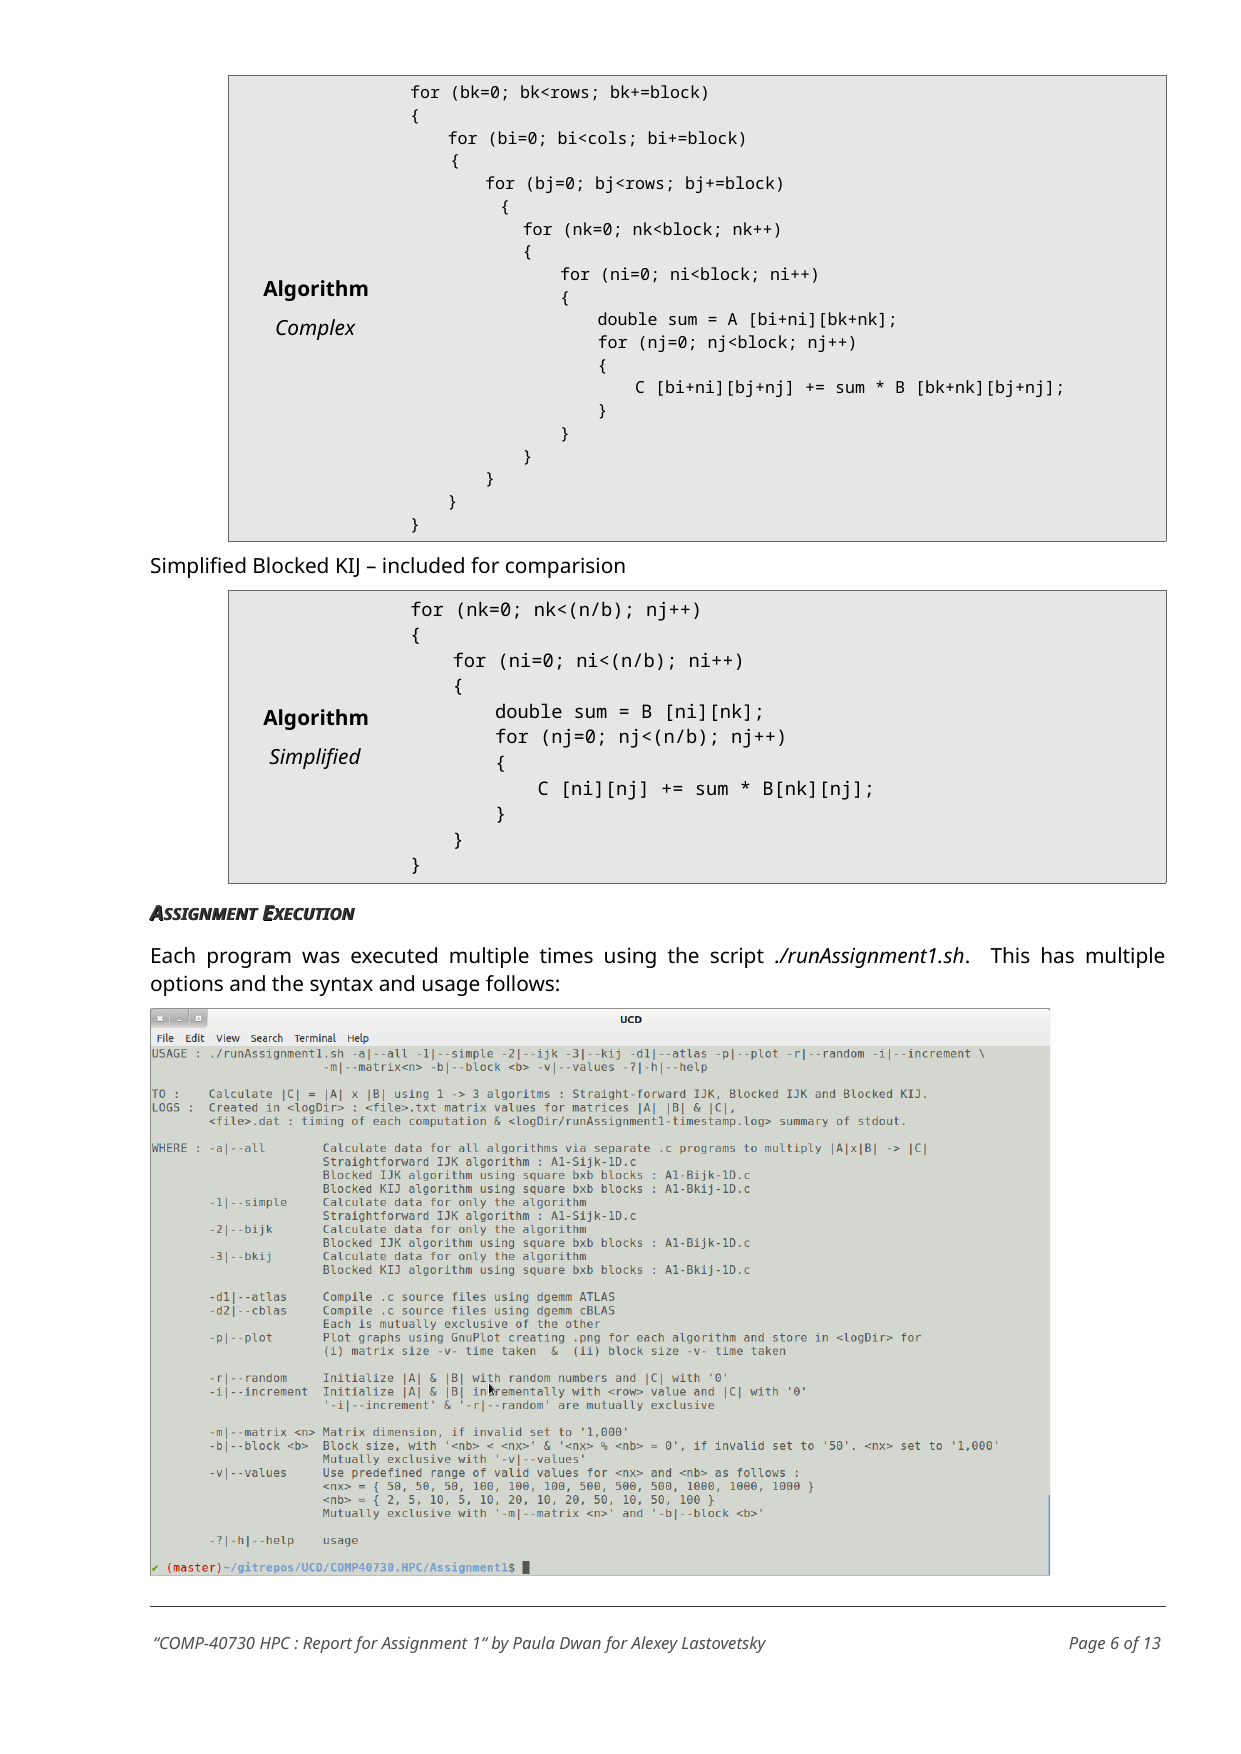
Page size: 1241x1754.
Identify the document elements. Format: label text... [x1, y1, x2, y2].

text Simplified Blocked KIJ – included for comparision [150, 551, 1166, 580]
table_header Algorithm Complex [229, 76, 404, 541]
table_header for (nk=0; nk<(n/b); nj++) { for (ni=0; ni<(n/b); ni++) { double sum = B [ni][nk]; for (nj=0; nj<(n/b); nj++) { C [ni][nj] += sum * B[nk][nj]; } } } [404, 591, 1166, 883]
subtitle Assignment Execution [150, 898, 1166, 926]
table_header Algorithm Simplified [229, 591, 404, 883]
table_header for (bk=0; bk<rows; bk+=block) { for (bi=0; bi<cols; bi+=block) { for (bj=0; bj<rows; bj+=block) { for (nk=0; nk<block; nk++) { for (ni=0; ni<block; ni++) { double sum = A [bi+ni][bk+nk]; for (nj=0; nj<block; nj++) { C [bi+ni][bj+nj] += sum * B [bk+nk][bj+nj]; } } } } } } [404, 76, 1166, 541]
picture [150, 1008, 1050, 1576]
text Each program was executed multiple times using the script ./runAssignment1.sh. This has multiple options and the syntax and usage follows: [150, 941, 1166, 998]
